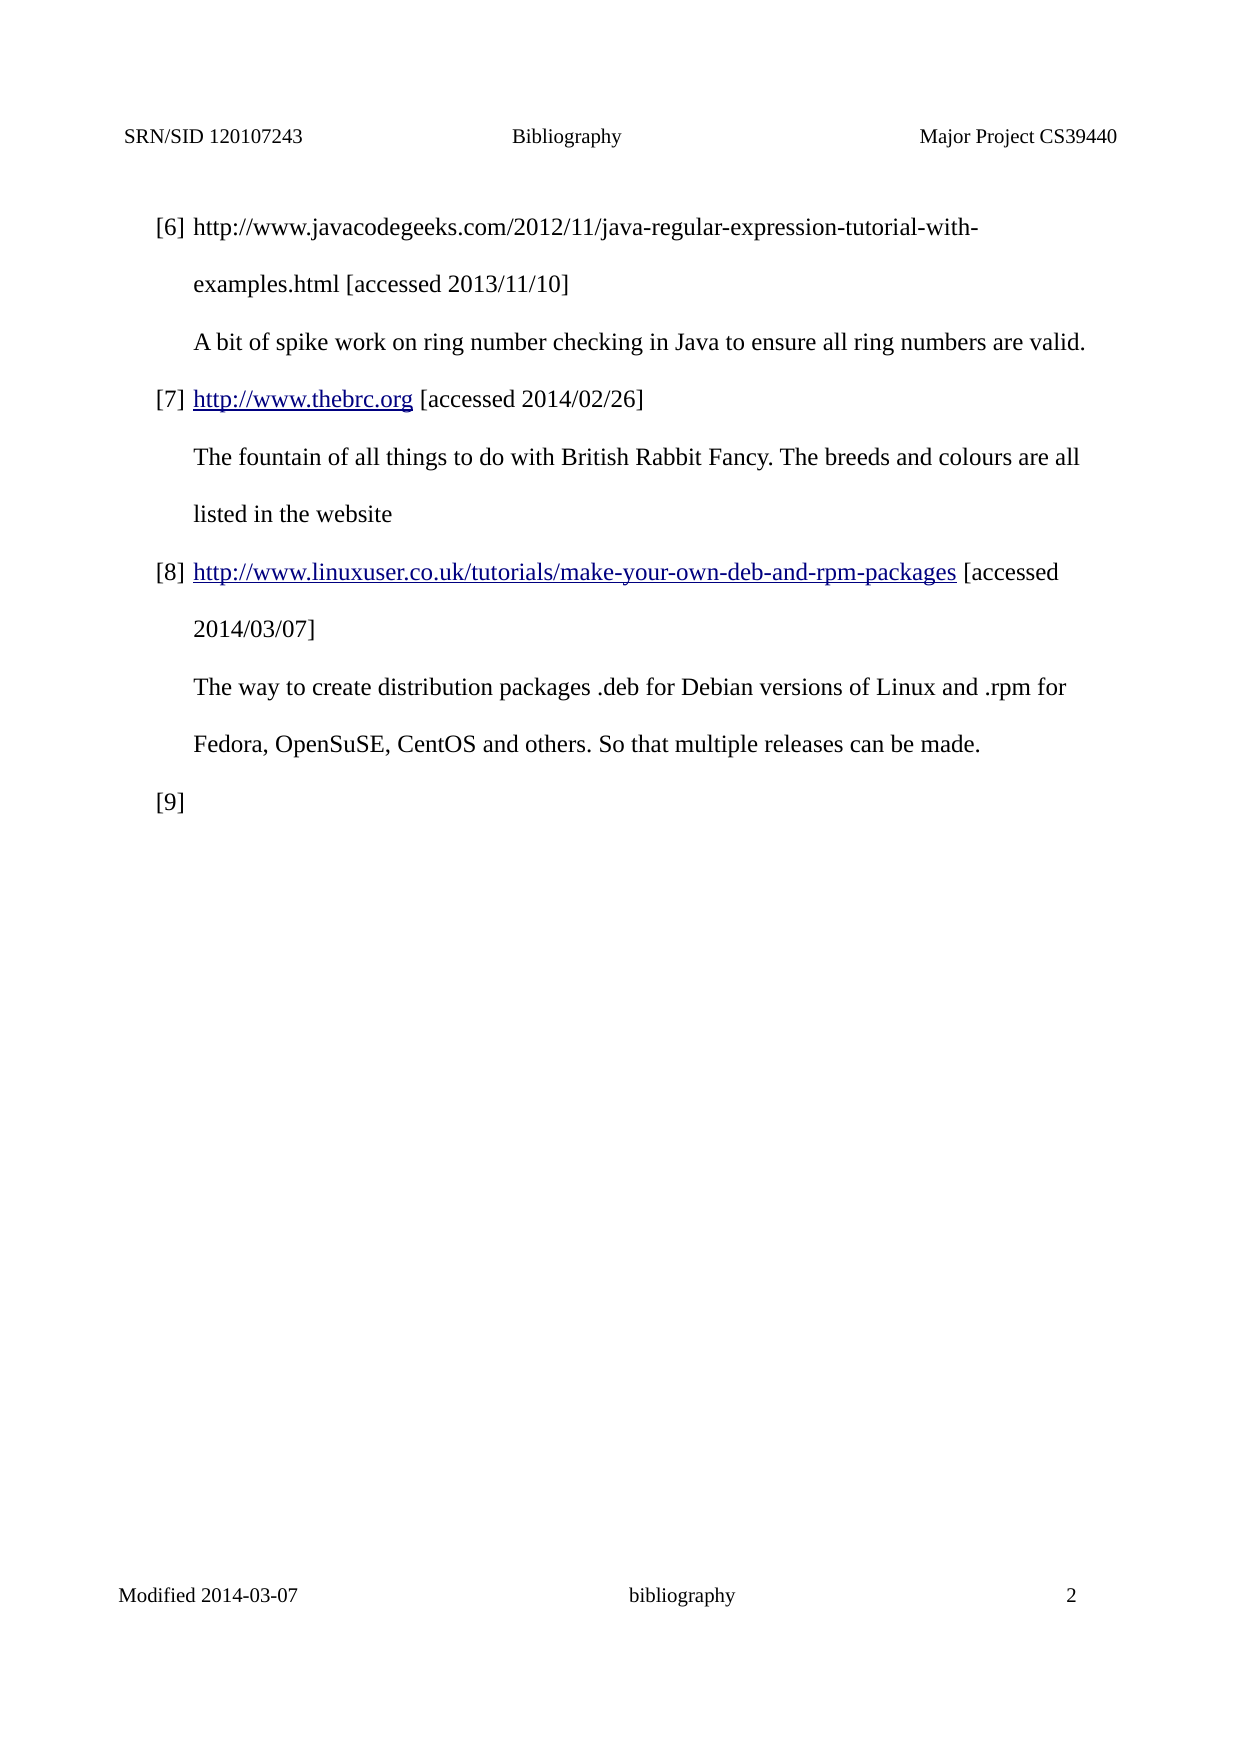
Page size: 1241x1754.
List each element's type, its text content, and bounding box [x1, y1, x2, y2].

list http://www.thebrc.org [accessed 2014/02/26] [156, 384, 1122, 413]
list http://www.javacodegeeks.com/2012/11/java-regular-expression-tutorial-with-examples.html [accessed 2013/11/10] A bit of spike work on ring number checking in Java to ensure all ring numbers are valid. [156, 212, 1122, 356]
list The way to create distribution packages .deb for Debian versions of Linux and .rpm for Fedora, OpenSuSE, CentOS and others. So that multiple releases can be made. [156, 672, 1122, 758]
list The fountain of all things to do with British Rabbit Fancy. The breeds and colours are all listed in the website [156, 442, 1122, 528]
list http://www.linuxuser.co.uk/tutorials/make-your-own-deb-and-rpm-packages [accessed 2014/03/07] [156, 557, 1122, 643]
